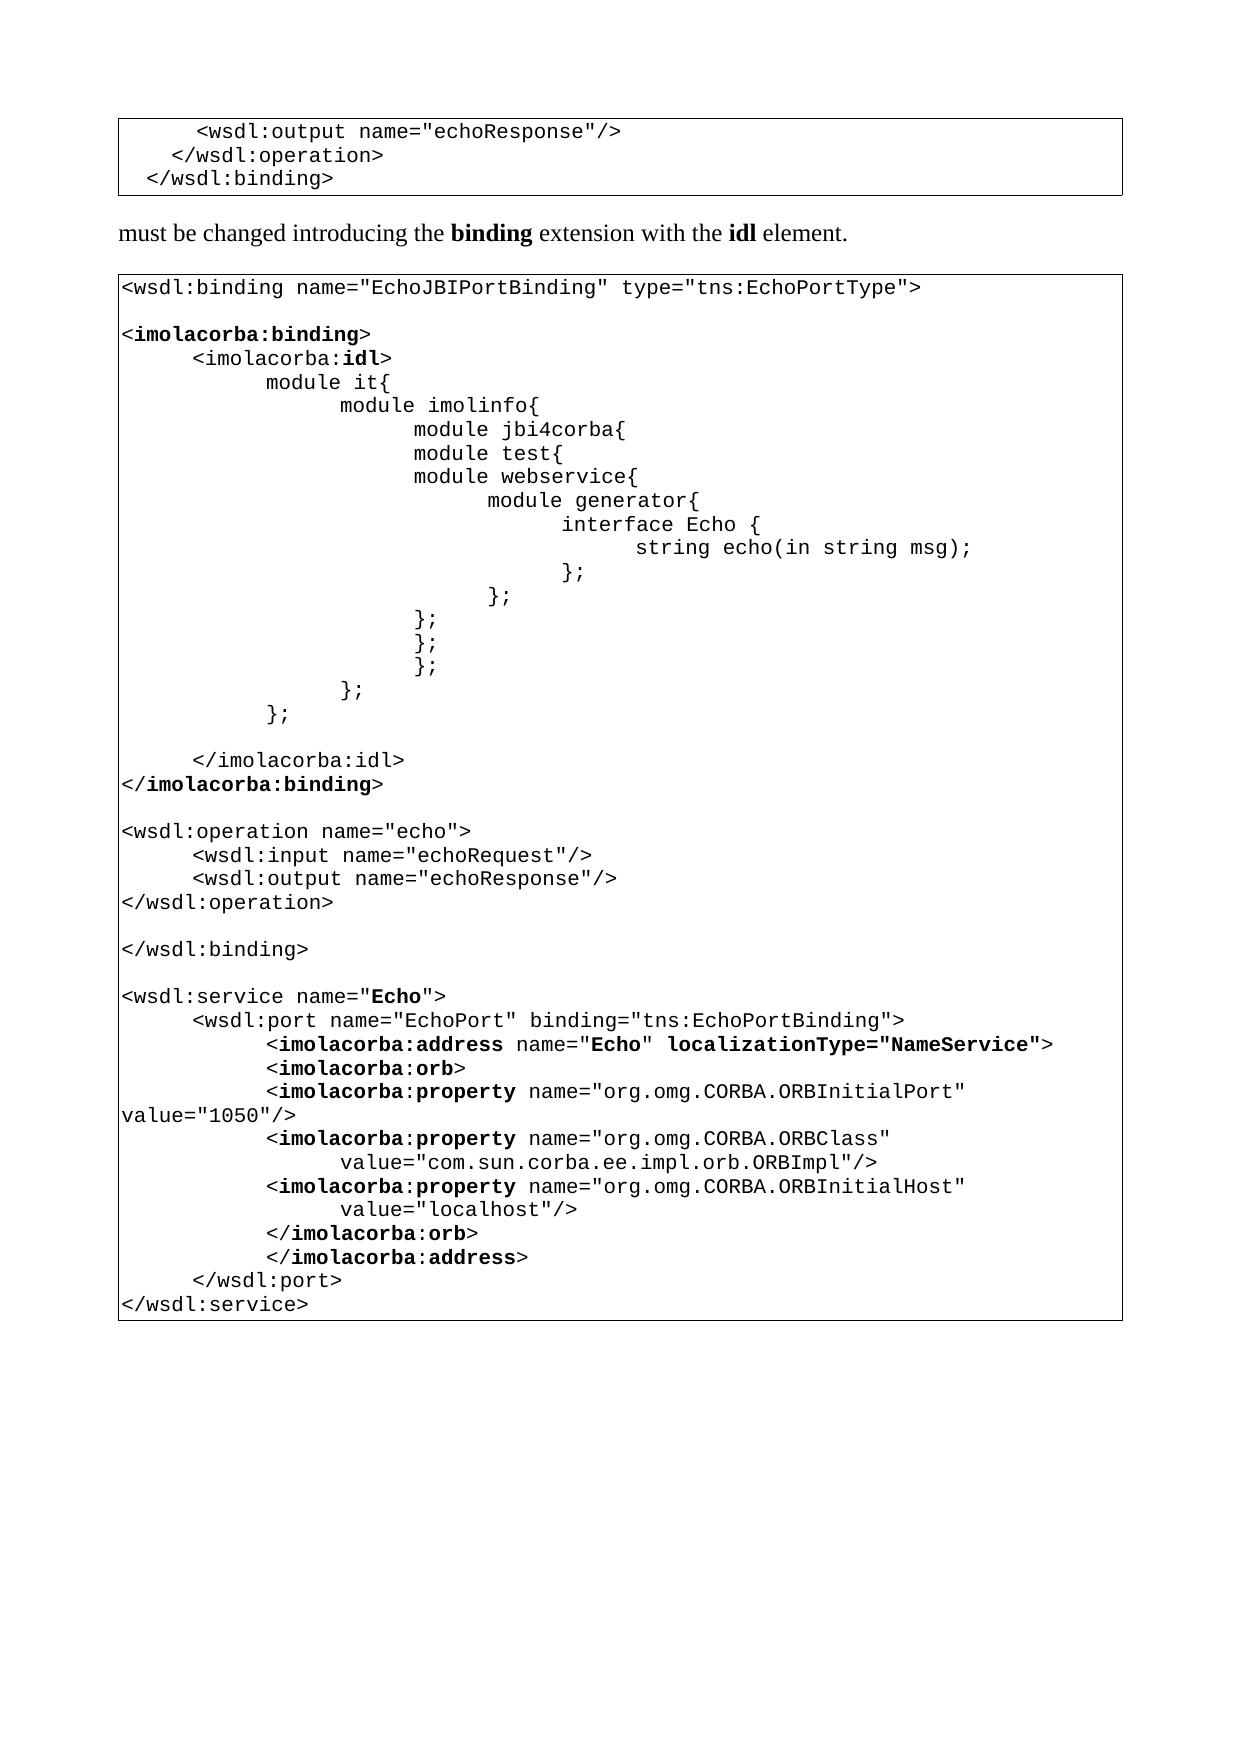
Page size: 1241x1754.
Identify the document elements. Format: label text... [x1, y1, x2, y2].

text module generator{ [119, 487, 1122, 511]
text <imolacorba:property name="org.omg.CORBA.ORBInitialHost" value="localhost"/> [119, 1173, 1122, 1220]
text </wsdl:operation> [119, 889, 1122, 916]
text <wsdl:service name="Echo"> [119, 983, 1122, 1007]
text </wsdl:binding> [119, 936, 1122, 963]
text }; [119, 558, 1122, 582]
text }; [119, 582, 1122, 605]
text <imolacorba:property name="org.omg.CORBA.ORBClass" value="com.sun.corba.ee.impl.orb.ORBImpl"/> [119, 1125, 1122, 1173]
text module test{ [119, 440, 1122, 463]
text <imolacorba:address name="Echo" localizationType="NameService"> [119, 1031, 1122, 1054]
text <imolacorba:binding> [119, 321, 1122, 345]
text }; [119, 700, 1122, 726]
text </imolacorba:binding> [119, 771, 1122, 797]
text </wsdl:service> [119, 1291, 1122, 1320]
text <imolacorba:idl> [119, 345, 1122, 369]
text interface Echo { [119, 511, 1122, 534]
text <imolacorba:orb> [119, 1054, 1122, 1078]
text <wsdl:operation name="echo"> [119, 818, 1122, 842]
text </wsdl:binding> [119, 165, 1122, 195]
text </imolacorba:address> [119, 1244, 1122, 1267]
text <wsdl:output name="echoResponse"/> [119, 865, 1122, 889]
text module webservice{ [119, 463, 1122, 487]
text }; [119, 629, 1122, 652]
text <wsdl:output name="echoResponse"/> [119, 119, 1122, 142]
text </imolacorba:idl> [119, 747, 1122, 771]
text <wsdl:input name="echoRequest"/> [119, 842, 1122, 865]
text }; [119, 605, 1122, 629]
text string echo(in string msg); [119, 534, 1122, 558]
text module jbi4corba{ [119, 416, 1122, 440]
text module it{ [119, 369, 1122, 392]
text module imolinfo{ [119, 392, 1122, 416]
text </wsdl:operation> [119, 142, 1122, 165]
text must be changed introducing the binding extension with the idl element. [118, 219, 1122, 246]
text <wsdl:port name="EchoPort" binding="tns:EchoPortBinding"> [119, 1007, 1122, 1031]
text }; [119, 652, 1122, 676]
text </wsdl:port> [119, 1267, 1122, 1291]
text }; [119, 676, 1122, 700]
text </imolacorba:orb> [119, 1220, 1122, 1244]
text <imolacorba:property name="org.omg.CORBA.ORBInitialPort" value="1050"/> [119, 1078, 1122, 1125]
text <wsdl:binding name="EchoJBIPortBinding" type="tns:EchoPortType"> [119, 275, 1122, 301]
